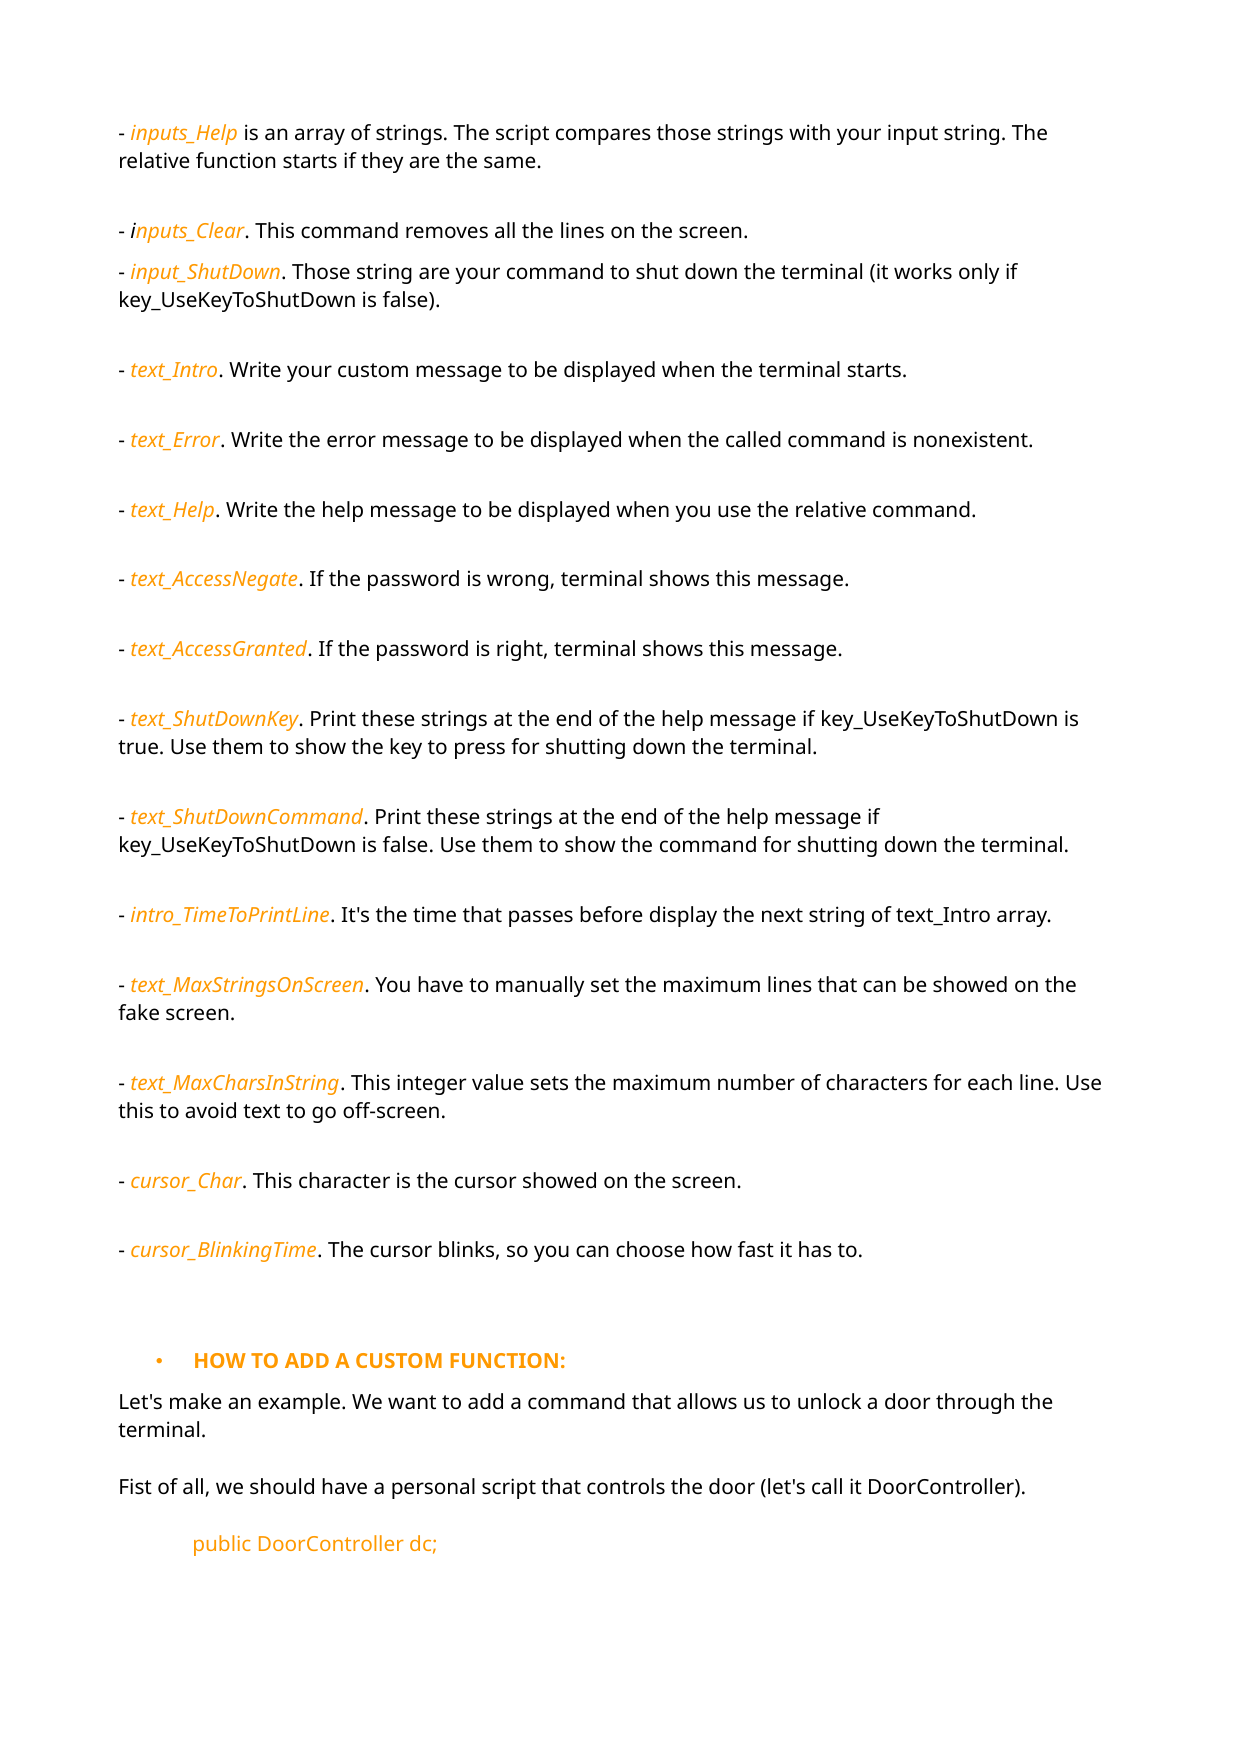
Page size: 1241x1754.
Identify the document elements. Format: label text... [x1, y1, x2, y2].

text - text_AccessNegate. If the password is wrong, terminal shows this message. [118, 564, 1122, 622]
text - inputs_Help is an array of strings. The script compares those strings with your input string. The relative function starts if they are the same. [118, 118, 1122, 204]
text - cursor_Char. This character is the cursor showed on the screen. [118, 1166, 1122, 1223]
text - text_Help. Write the help message to be displayed when you use the relative command. [118, 495, 1122, 552]
list HOW TO ADD A CUSTOM FUNCTION: [156, 1346, 1122, 1375]
text Let's make an example. We want to add a command that allows us to unlock a door through the terminal. Fist of all, we should have a personal script that controls the door (let's call it DoorController). public DoorController dc; [118, 1387, 1122, 1615]
text - inputs_Clear. This command removes all the lines on the screen. [118, 216, 1122, 245]
text - text_ShutDownCommand. Print these strings at the end of the help message if key_UseKeyToShutDown is false. Use them to show the command for shutting down the terminal. [118, 802, 1122, 887]
text - text_Intro. Write your custom message to be displayed when the terminal starts. [118, 355, 1122, 412]
text - intro_TimeToPrintLine. It's the time that passes before display the next string of text_Intro array. [118, 900, 1122, 957]
text - input_ShutDown. Those string are your command to shut down the terminal (it works only if key_UseKeyToShutDown is false). [118, 257, 1122, 343]
text - text_MaxStringsOnScreen. You have to manually set the maximum lines that can be showed on the fake screen. [118, 970, 1122, 1055]
text - text_ShutDownKey. Print these strings at the end of the help message if key_UseKeyToShutDown is true. Use them to show the key to press for shutting down the terminal. [118, 704, 1122, 789]
text - text_AccessGranted. If the password is right, terminal shows this message. [118, 634, 1122, 691]
text - cursor_BlinkingTime. The cursor blinks, so you can choose how fast it has to. [118, 1236, 1122, 1293]
text - text_MaxCharsInString. This integer value sets the maximum number of characters for each line. Use this to avoid text to go off-screen. [118, 1068, 1122, 1153]
text - text_Error. Write the error message to be displayed when the called command is nonexistent. [118, 425, 1122, 482]
